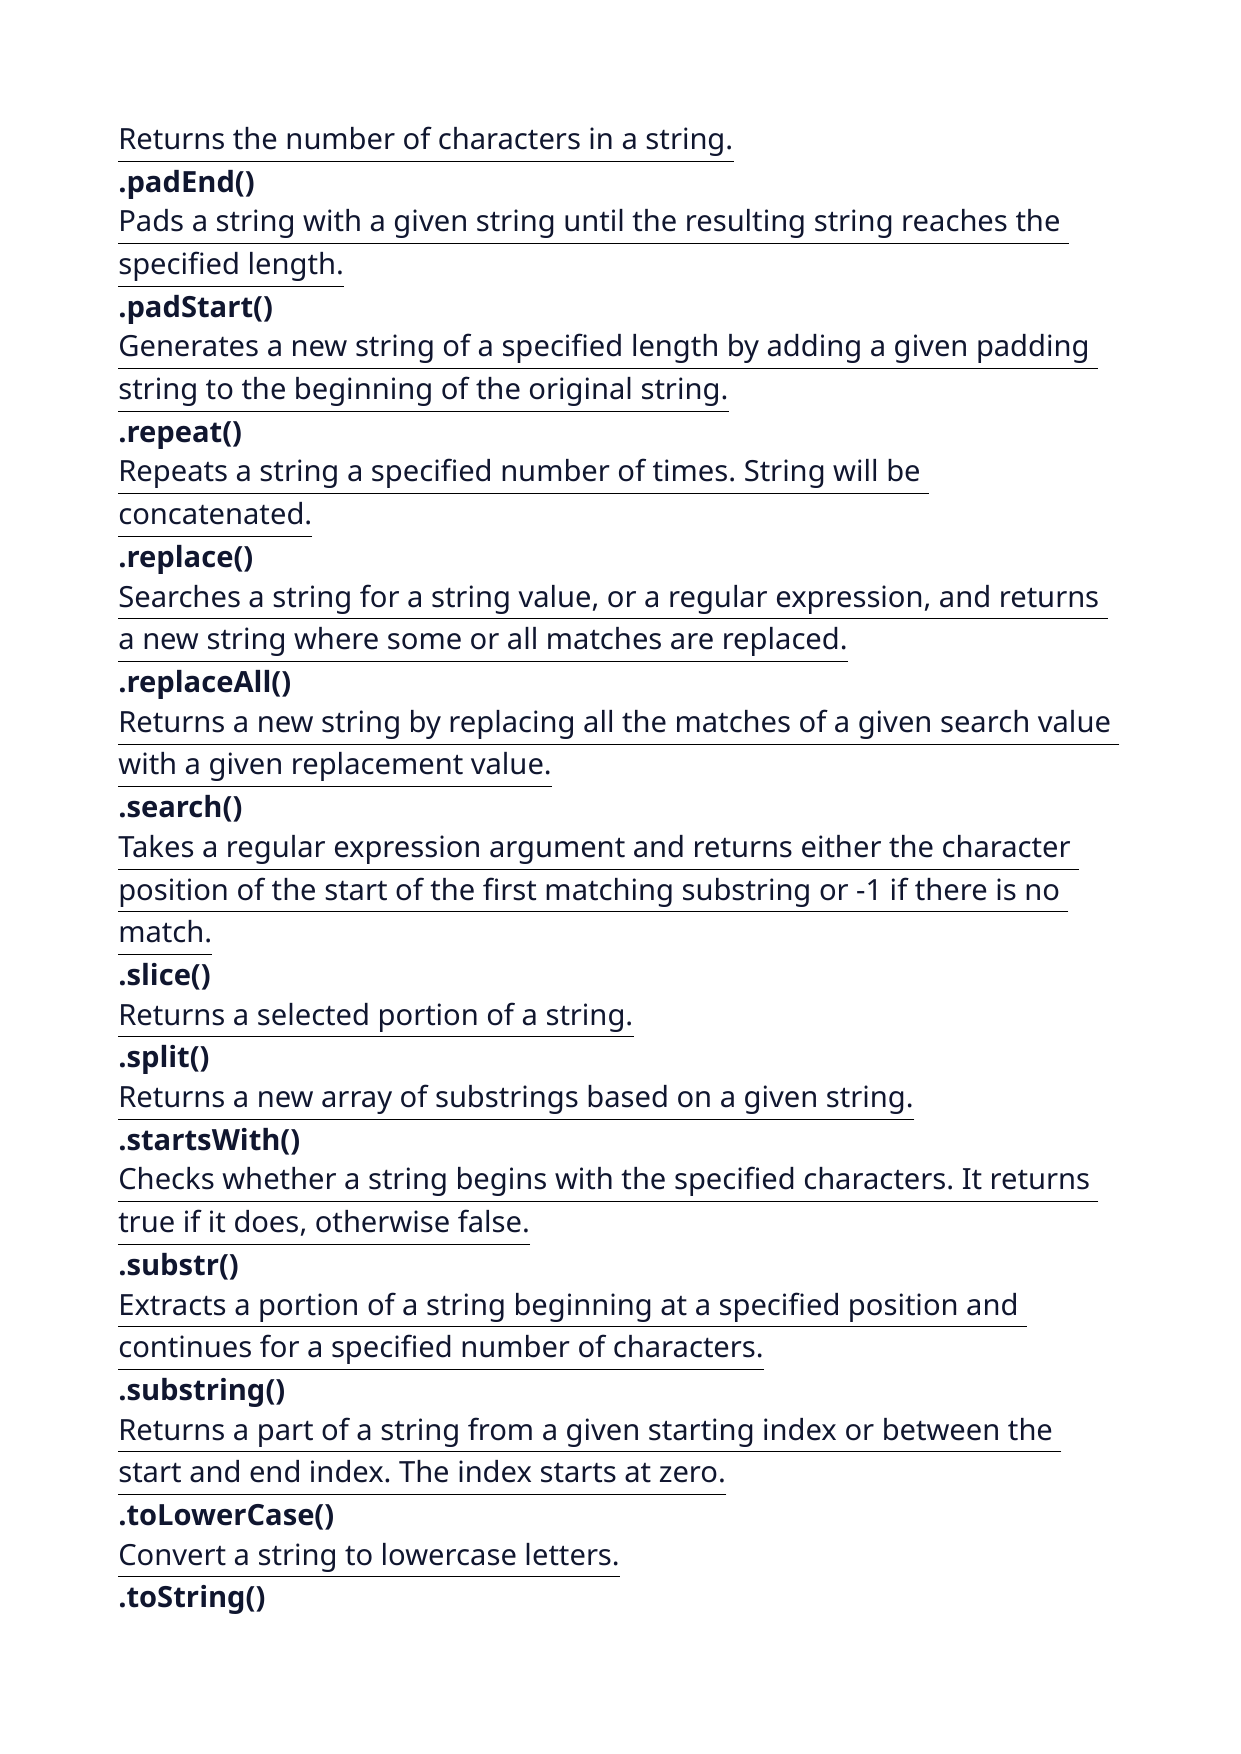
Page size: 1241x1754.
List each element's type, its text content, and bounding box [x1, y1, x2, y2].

list Returns a new array of substrings based on a given string. [118, 1076, 1122, 1119]
subtitle .startsWith() [118, 1119, 1122, 1159]
list Extracts a portion of a string beginning at a specified position and continues for a specified number of characters. [118, 1284, 1122, 1369]
subtitle .substring() [118, 1369, 1122, 1409]
list Returns a new string by replacing all the matches of a given search value with a given replacement value. [118, 701, 1122, 786]
list Pads a string with a given string until the resulting string reaches the specified length. [118, 201, 1122, 286]
subtitle .toString() [118, 1577, 1122, 1616]
subtitle .replaceAll() [118, 661, 1122, 701]
subtitle .split() [118, 1037, 1122, 1076]
subtitle .slice() [118, 954, 1122, 994]
subtitle .padEnd() [118, 161, 1122, 201]
list Returns the number of characters in a string. [118, 118, 1122, 161]
list Returns a selected portion of a string. [118, 994, 1122, 1037]
list Returns a part of a string from a given starting index or between the start and end index. The index starts at zero. [118, 1409, 1122, 1494]
list Convert a string to lowercase letters. [118, 1534, 1122, 1577]
list Checks whether a string begins with the specified characters. It returns true if it does, otherwise false. [118, 1159, 1122, 1244]
subtitle .search() [118, 786, 1122, 826]
subtitle .substr() [118, 1244, 1122, 1284]
subtitle .repeat() [118, 411, 1122, 451]
subtitle .padStart() [118, 286, 1122, 326]
list Searches a string for a string value, or a regular expression, and returns a new string where some or all matches are replaced. [118, 576, 1122, 661]
subtitle .toLowerCase() [118, 1494, 1122, 1534]
list Repeats a string a specified number of times. String will be concatenated. [118, 451, 1122, 536]
list Takes a regular expression argument and returns either the character position of the start of the first matching substring or -1 if there is no match. [118, 826, 1122, 954]
list Generates a new string of a specified length by adding a given padding string to the beginning of the original string. [118, 326, 1122, 411]
subtitle .replace() [118, 536, 1122, 576]
